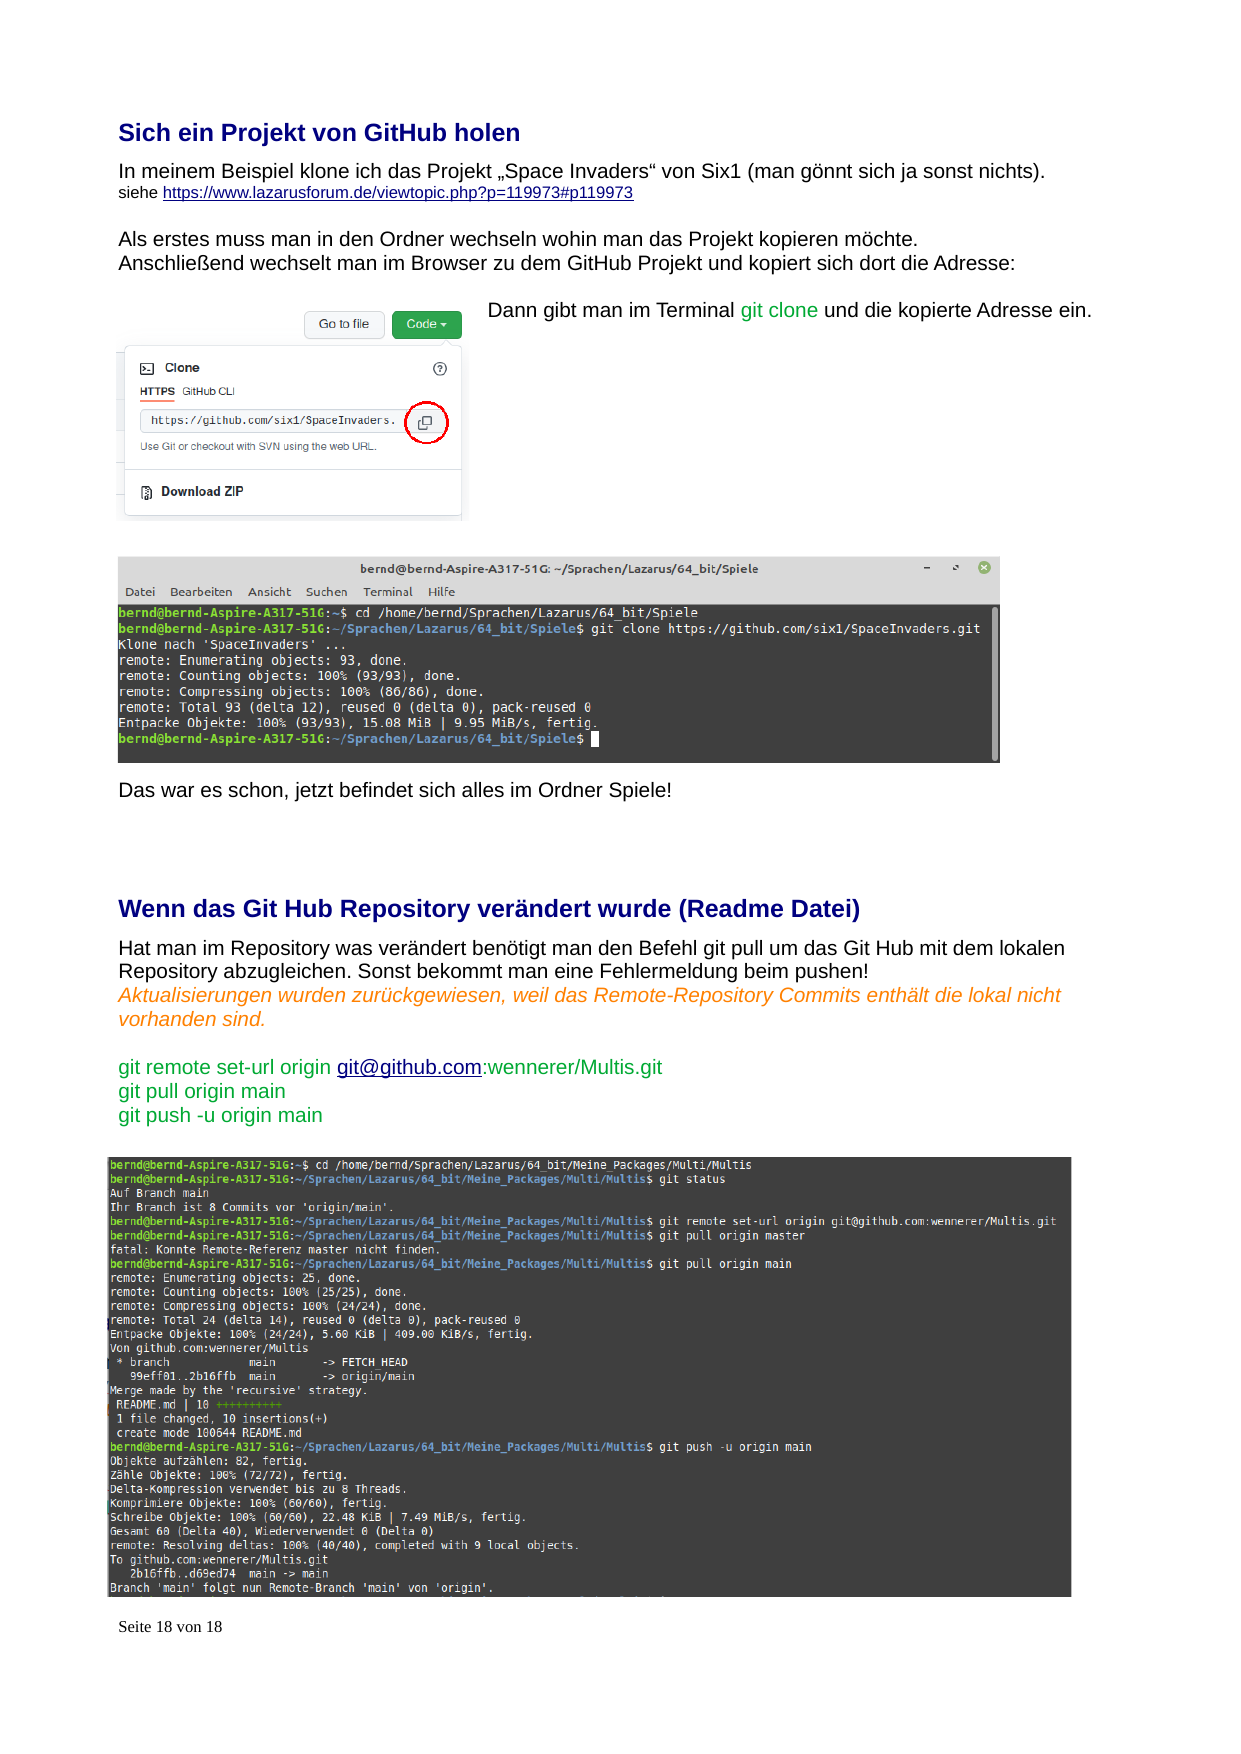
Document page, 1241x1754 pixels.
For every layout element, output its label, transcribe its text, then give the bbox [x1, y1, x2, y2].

text In meinem Beispiel klone ich das Projekt „Space Invaders“ von Six1 (man gönnt sich ja sonst nichts). [118, 159, 1122, 183]
picture [116, 297, 470, 521]
text Anschließend wechselt man im Browser zu dem GitHub Projekt und kopiert sich dort die Adresse: [118, 250, 1122, 274]
text git push -u origin main [118, 1103, 1122, 1127]
subtitle Sich ein Projekt von GitHub holen [118, 118, 1122, 147]
text Dann gibt man im Terminal git clone und die kopierte Adresse ein. [470, 298, 1122, 322]
text Hat man im Repository was verändert benötigt man den Befehl git pull um das Git Hub mit dem lokalen Repository abzugleichen. Sonst bekommt man eine Fehlermeldung beim pushen! [118, 935, 1122, 983]
subtitle Wenn das Git Hub Repository verändert wurde (Readme Datei) [118, 894, 1122, 923]
text Als erstes muss man in den Ordner wechseln wohin man das Projekt kopieren möchte. [118, 226, 1122, 250]
text git remote set-url origin git@github.com:wennerer/Multis.git [118, 1055, 1122, 1079]
text Aktualisierungen wurden zurückgewiesen, weil das Remote-Repository Commits enthält die lokal nicht vorhanden sind. [118, 983, 1122, 1031]
text git pull origin main [118, 1079, 1122, 1103]
text siehe https://www.lazarusforum.de/viewtopic.php?p=119973#p119973 [118, 183, 1122, 202]
picture [107, 1157, 1072, 1597]
picture [117, 556, 1000, 763]
text Das war es schon, jetzt befindet sich alles im Ordner Spiele! [118, 777, 1122, 801]
